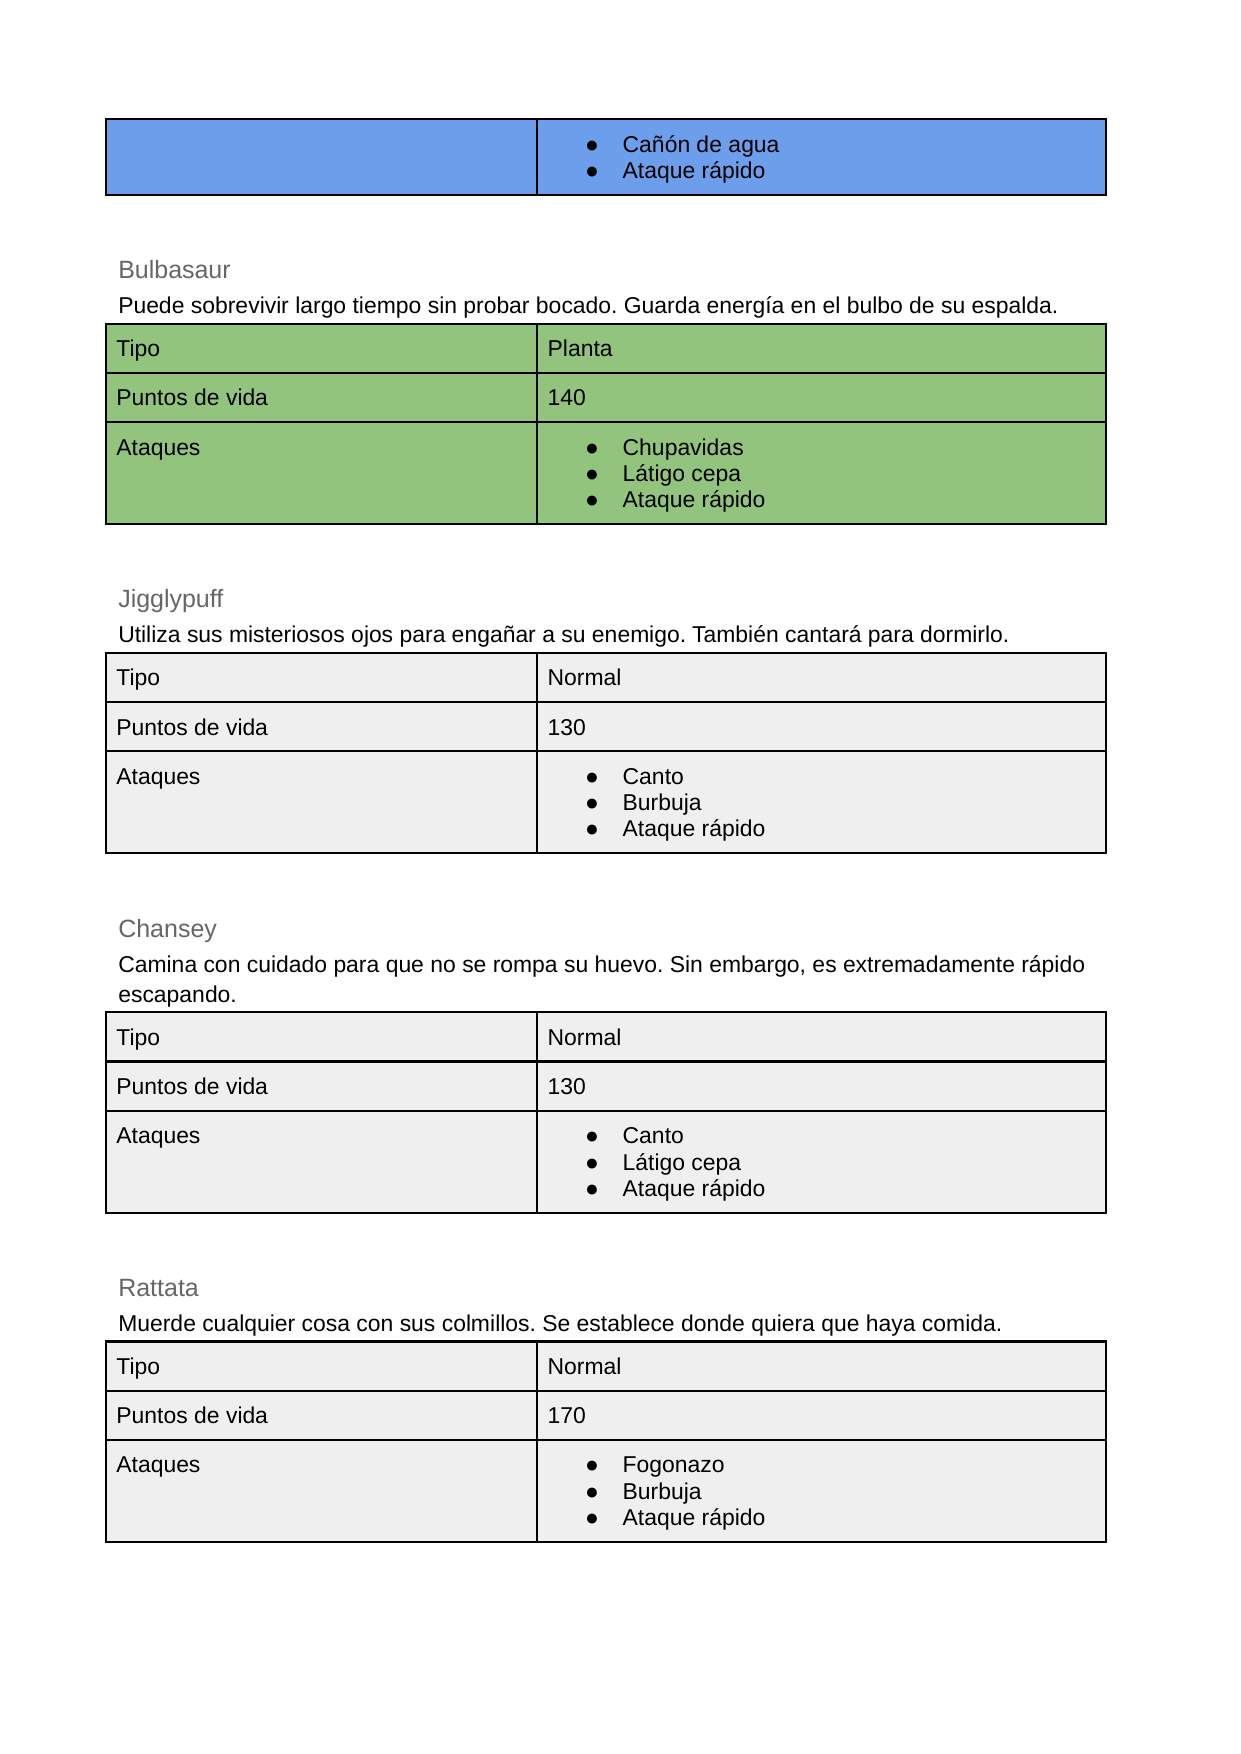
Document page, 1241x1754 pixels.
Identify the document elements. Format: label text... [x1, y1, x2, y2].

table_cell 140 [538, 374, 1105, 421]
table_cell Ataques [107, 752, 536, 852]
table_header Tipo [107, 1343, 536, 1390]
table_cell Puntos de vida [107, 1063, 536, 1110]
text Muerde cualquier cosa con sus colmillos. Se establece donde quiera que haya comida. [118, 1310, 1122, 1337]
table_header Planta [538, 325, 1105, 372]
table_cell Ataques [107, 423, 536, 523]
subtitle Bulbasaur [118, 255, 1122, 284]
table_cell Puntos de vida [107, 374, 536, 421]
table_cell Burbuja Cañón de agua Ataque rápido [538, 120, 1105, 194]
table_cell 130 [538, 703, 1105, 750]
subtitle Jigglypuff [118, 584, 1122, 613]
text Camina con cuidado para que no se rompa su huevo. Sin embargo, es extremadamente rápido escapando. [118, 951, 1122, 1007]
table_cell Canto Látigo cepa Ataque rápido [538, 1112, 1105, 1212]
table_cell Ataques [107, 1112, 536, 1212]
table_cell Puntos de vida [107, 1392, 536, 1439]
table_cell Puntos de vida [107, 703, 536, 750]
table_cell [107, 120, 536, 194]
table_header Tipo [107, 325, 536, 372]
table_cell 170 [538, 1392, 1105, 1439]
table_cell 130 [538, 1063, 1105, 1110]
table_header Tipo [107, 1013, 536, 1060]
subtitle Rattata [118, 1273, 1122, 1302]
table_cell Fogonazo Burbuja Ataque rápido [538, 1441, 1105, 1541]
table_header Normal [538, 1013, 1105, 1060]
table_cell Canto Burbuja Ataque rápido [538, 752, 1105, 852]
table_cell Chupavidas Látigo cepa Ataque rápido [538, 423, 1105, 523]
text Utiliza sus misteriosos ojos para engañar a su enemigo. También cantará para dormirlo. [118, 621, 1122, 648]
subtitle Chansey [118, 914, 1122, 942]
table_cell Ataques [107, 1441, 536, 1541]
table_header Normal [538, 1343, 1105, 1390]
table_header Normal [538, 654, 1105, 701]
table_header Tipo [107, 654, 536, 701]
text Puede sobrevivir largo tiempo sin probar bocado. Guarda energía en el bulbo de su espalda. [118, 292, 1122, 318]
